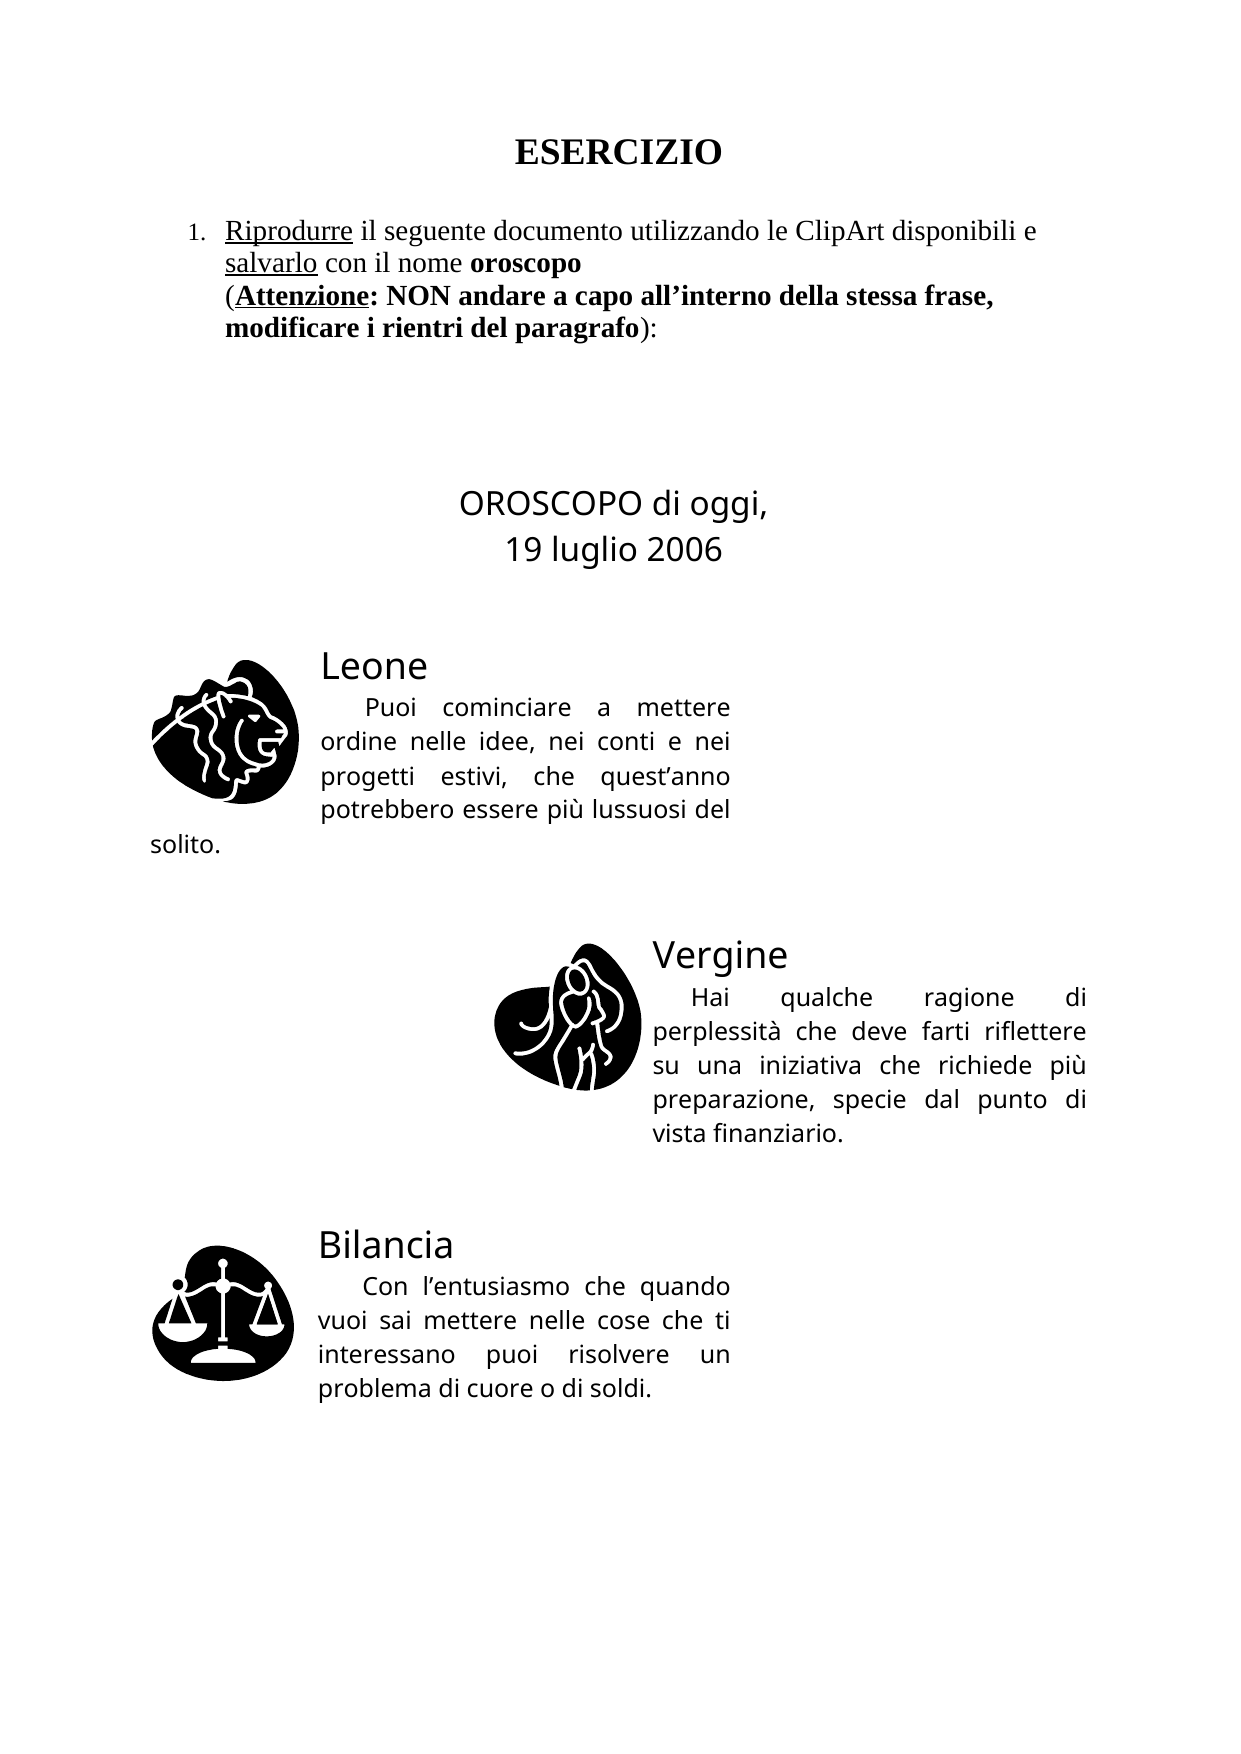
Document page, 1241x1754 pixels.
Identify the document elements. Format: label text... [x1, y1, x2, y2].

text Hai qualche ragione di perplessità che deve farti riflettere su una iniziativa che richiede più preparazione, specie dal punto di vista finanziario. [652, 979, 1087, 1150]
subtitle Bilancia [150, 1218, 1087, 1383]
subtitle Leone [150, 639, 1087, 806]
subtitle Vergine [652, 928, 1087, 979]
title ESERCIZIO [150, 131, 1087, 173]
text Con l’entusiasmo che quando vuoi sai mettere nelle cose che ti interessano puoi risolvere un problema di cuore o di soldi. [150, 1269, 731, 1405]
text OROSCOPO di oggi, [319, 480, 908, 525]
text Puoi cominciare a mettere ordine nelle idee, nei conti e nei progetti estivi, che quest’anno potrebbero essere più lussuosi del solito. [150, 690, 731, 860]
list Riprodurre il seguente documento utilizzando le ClipArt disponibili e salvarlo con il nome oroscopo (Attenzione: NON andare a capo all’interno della stessa frase, modificare i rientri del paragrafo): [187, 214, 1087, 343]
text 19 luglio 2006 [319, 525, 908, 571]
